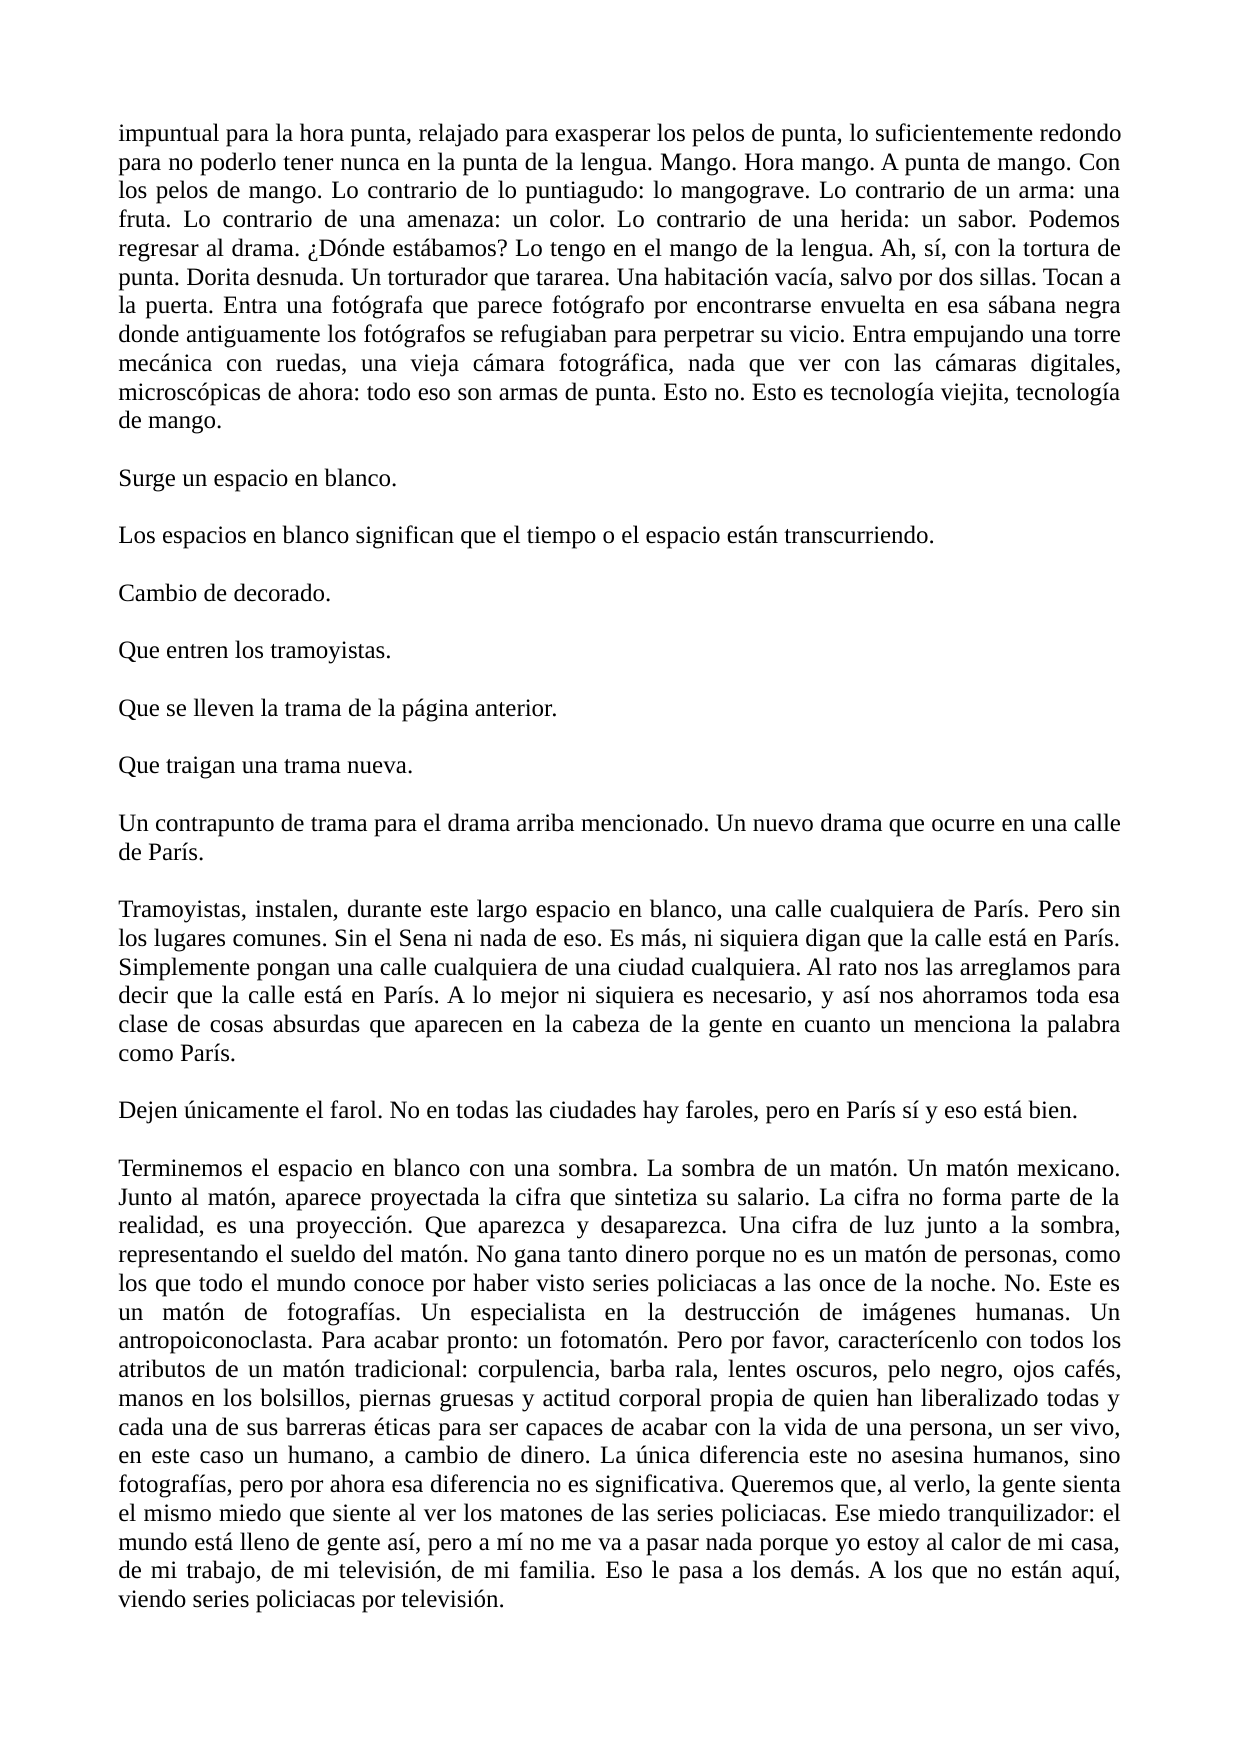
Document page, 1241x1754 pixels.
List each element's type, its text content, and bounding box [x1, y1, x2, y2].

text Terminemos el espacio en blanco con una sombra. La sombra de un matón. Un matón mexicano. Junto al matón, aparece proyectada la cifra que sintetiza su salario. La cifra no forma parte de la realidad, es una proyección. Que aparezca y desaparezca. Una cifra de luz junto a la sombra, representando el sueldo del matón. No gana tanto dinero porque no es un matón de personas, como los que todo el mundo conoce por haber visto series policiacas a las once de la noche. No. Este es un matón de fotografías. Un especialista en la destrucción de imágenes humanas. Un antropoiconoclasta. Para acabar pronto: un fotomatón. Pero por favor, caracterícenlo con todos los atributos de un matón tradicional: corpulencia, barba rala, lentes oscuros, pelo negro, ojos cafés, manos en los bolsillos, piernas gruesas y actitud corporal propia de quien han liberalizado todas y cada una de sus barreras éticas para ser capaces de acabar con la vida de una persona, un ser vivo, en este caso un humano, a cambio de dinero. La única diferencia este no asesina humanos, sino fotografías, pero por ahora esa diferencia no es significativa. Queremos que, al verlo, la gente sienta el mismo miedo que siente al ver los matones de las series policiacas. Ese miedo tranquilizador: el mundo está lleno de gente así, pero a mí no me va a pasar nada porque yo estoy al calor de mi casa, de mi trabajo, de mi televisión, de mi familia. Eso le pasa a los demás. A los que no están aquí, viendo series policiacas por televisión. [118, 1153, 1122, 1613]
text Los espacios en blanco significan que el tiempo o el espacio están transcurriendo. [118, 521, 1122, 549]
text Que traigan una trama nueva. [118, 751, 1122, 779]
text Dejen únicamente el farol. No en todas las ciudades hay faroles, pero en París sí y eso está bien. [118, 1096, 1122, 1124]
text Surge un espacio en blanco. [118, 463, 1122, 492]
text Que se lleven la trama de la página anterior. [118, 693, 1122, 722]
text Un contrapunto de trama para el drama arriba mencionado. Un nuevo drama que ocurre en una calle de París. [118, 808, 1122, 866]
text Que entren los tramoyistas. [118, 636, 1122, 664]
text impuntual para la hora punta, relajado para exasperar los pelos de punta, lo suficientemente redondo para no poderlo tener nunca en la punta de la lengua. Mango. Hora mango. A punta de mango. Con los pelos de mango. Lo contrario de lo puntiagudo: lo mangograve. Lo contrario de un arma: una fruta. Lo contrario de una amenaza: un color. Lo contrario de una herida: un sabor. Podemos regresar al drama. ¿Dónde estábamos? Lo tengo en el mango de la lengua. Ah, sí, con la tortura de punta. Dorita desnuda. Un torturador que tararea. Una habitación vacía, salvo por dos sillas. Tocan a la puerta. Entra una fotógrafa que parece fotógrafo por encontrarse envuelta en esa sábana negra donde antiguamente los fotógrafos se refugiaban para perpetrar su vicio. Entra empujando una torre mecánica con ruedas, una vieja cámara fotográfica, nada que ver con las cámaras digitales, microscópicas de ahora: todo eso son armas de punta. Esto no. Esto es tecnología viejita, tecnología de mango. [118, 118, 1122, 434]
text Cambio de decorado. [118, 578, 1122, 607]
text Tramoyistas, instalen, durante este largo espacio en blanco, una calle cualquiera de París. Pero sin los lugares comunes. Sin el Sena ni nada de eso. Es más, ni siquiera digan que la calle está en París. Simplemente pongan una calle cualquiera de una ciudad cualquiera. Al rato nos las arreglamos para decir que la calle está en París. A lo mejor ni siquiera es necesario, y así nos ahorramos toda esa clase de cosas absurdas que aparecen en la cabeza de la gente en cuanto un menciona la palabra como París. [118, 894, 1122, 1067]
